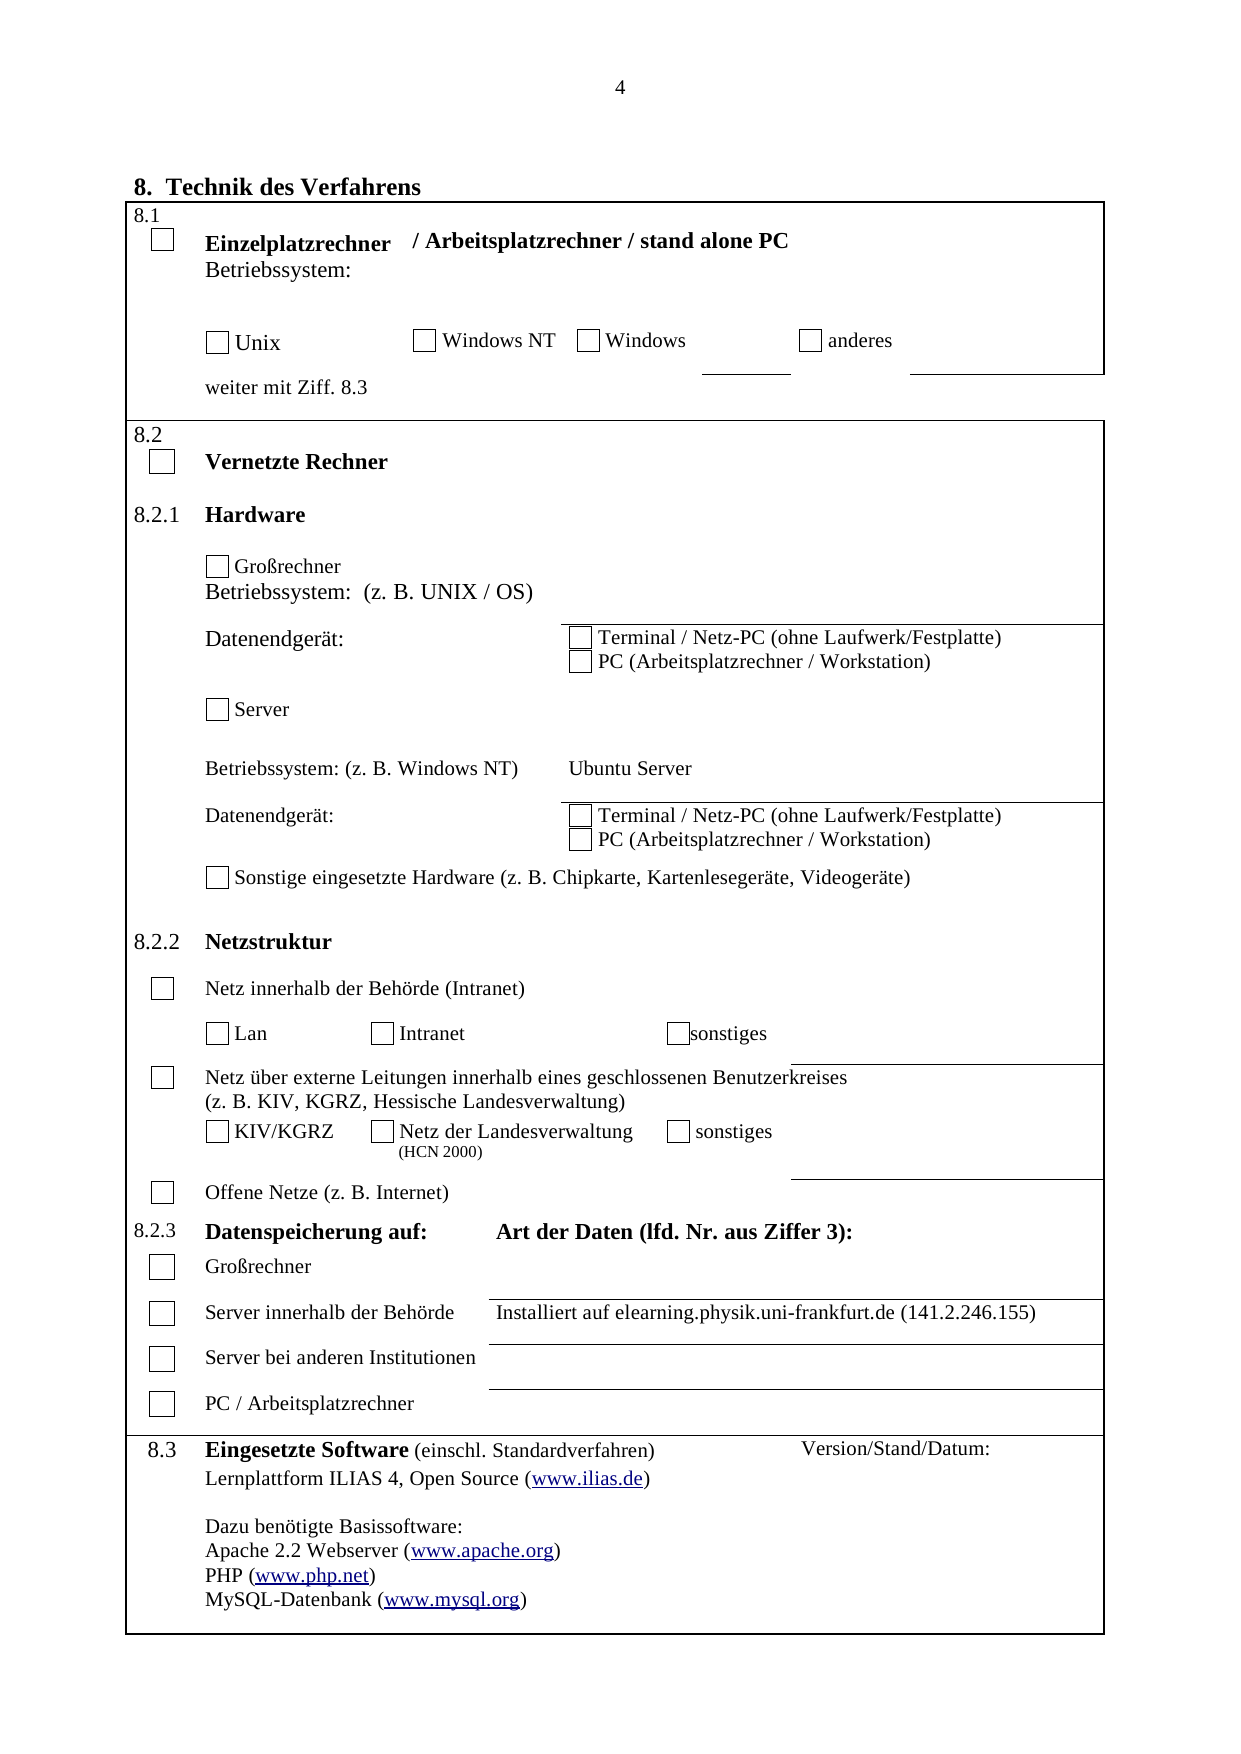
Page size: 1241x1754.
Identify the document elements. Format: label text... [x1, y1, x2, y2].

table_cell [127, 1389, 197, 1435]
table_cell [127, 1064, 197, 1119]
table_cell Einzelplatzrechner [198, 203, 405, 256]
table_cell Terminal / Netz-PC (ohne Laufwerk/Festplatte) PC (Arbeitsplatzrechner / Workstation) [561, 625, 1103, 697]
table_cell [127, 302, 197, 328]
table_cell Version/Stand/Datum: [794, 1436, 1103, 1466]
table_cell [405, 256, 1103, 302]
table_cell Netz der Landesverwaltung (HCN 2000) [362, 1119, 658, 1179]
table_header 8. Technik des Verfahrens [126, 172, 1104, 201]
table_cell Datenendgerät: [198, 802, 561, 865]
table_cell Netz über externe Leitungen innerhalb eines geschlossenen Benutzerkreises (z. B. KIV, KGRZ, Hessische Landesverwaltung) [198, 1064, 1103, 1119]
table_cell 8.2.3 [127, 1218, 197, 1253]
table_cell [127, 624, 197, 697]
table_cell [127, 976, 197, 1021]
table_cell [791, 1119, 1103, 1179]
table_cell [405, 302, 1103, 328]
table_cell Lan [198, 1021, 362, 1064]
table_cell Ubuntu Server [561, 756, 1103, 802]
table_cell Terminal / Netz-PC (ohne Laufwerk/Festplatte) PC (Arbeitsplatzrechner / Workstation) [561, 803, 1103, 865]
table_cell [198, 302, 405, 328]
table_cell Betriebssystem: [198, 256, 405, 302]
table_cell [150, 1255, 174, 1279]
table_cell [127, 1119, 197, 1179]
table_cell [127, 1021, 197, 1064]
table_cell [702, 328, 791, 374]
table_cell Installiert auf elearning.physik.uni-frankfurt.de (141.2.246.155) [489, 1300, 1103, 1344]
table_cell Server innerhalb der Behörde [198, 1299, 488, 1344]
table_cell Netzstruktur [198, 928, 1103, 976]
table_cell [910, 328, 1103, 374]
table_cell Eingesetzte Software (einschl. Standardverfahren) [198, 1436, 793, 1466]
table_cell Sonstige eingesetzte Hardware (z. B. Chipkarte, Kartenlesegeräte, Videogeräte) [198, 865, 1103, 928]
table_cell Datenspeicherung auf: [198, 1218, 488, 1253]
table_cell [791, 1021, 1103, 1064]
table_cell [127, 1299, 197, 1344]
table_cell Server [198, 697, 1103, 756]
table_cell [127, 1179, 197, 1218]
table_cell [489, 1254, 1103, 1299]
table_cell [127, 1344, 197, 1389]
table_cell [127, 802, 197, 865]
table_cell 8.2 8.2.1 [127, 421, 197, 578]
table_cell PC / Arbeitsplatzrechner [198, 1389, 488, 1435]
table_cell Großrechner [198, 1254, 488, 1299]
table_cell Lernplattform ILIAS 4, Open Source (www.ilias.de) Dazu benötigte Basissoftware: Apache 2.2 Webserver (www.apache.org) PHP (www.php.net) MySQL-Datenbank (www.mysql.org) [198, 1466, 793, 1633]
table_cell [127, 756, 197, 802]
table_cell [489, 1345, 1103, 1389]
table_cell Datenendgerät: [198, 624, 561, 697]
table_cell [127, 328, 197, 374]
table_cell [127, 865, 197, 928]
table_cell 8.3 [127, 1436, 197, 1466]
table_cell [127, 697, 197, 756]
table_cell [561, 578, 1103, 624]
table_cell [794, 1466, 1103, 1633]
table_cell [489, 1390, 1103, 1435]
table_cell Unix [198, 328, 405, 374]
table_cell Windows [569, 328, 702, 374]
table_cell Netz innerhalb der Behörde (Intranet) [198, 976, 1103, 1021]
table_cell Offene Netze (z. B. Internet) [198, 1179, 1103, 1218]
table_cell [127, 578, 197, 624]
table_cell Betriebssystem: (z. B. UNIX / OS) [198, 578, 561, 624]
table_cell [127, 1254, 197, 1299]
table_cell Vernetzte Rechner Hardware Großrechner [198, 421, 1103, 578]
table_cell anderes [791, 328, 910, 374]
table_cell KIV/KGRZ [198, 1119, 362, 1179]
table_cell Windows NT [405, 328, 568, 374]
table_cell / Arbeitsplatzrechner / stand alone PC [405, 203, 1103, 256]
table_cell Betriebssystem: (z. B. Windows NT) [198, 756, 561, 802]
table_cell Intranet [362, 1021, 658, 1064]
table_cell [127, 1466, 197, 1633]
table_cell Art der Daten (lfd. Nr. aus Ziffer 3): [489, 1218, 1103, 1253]
table_cell weiter mit Ziff. 8.3 [198, 374, 1104, 420]
table_cell sonstiges [659, 1119, 791, 1179]
table_cell [127, 256, 197, 302]
table_cell Server bei anderen Institutionen [198, 1344, 488, 1389]
table_cell [127, 374, 197, 420]
table_cell 8.1 [127, 203, 197, 256]
table_cell 8.2.2 [127, 928, 197, 976]
table_cell sonstiges [659, 1021, 791, 1064]
